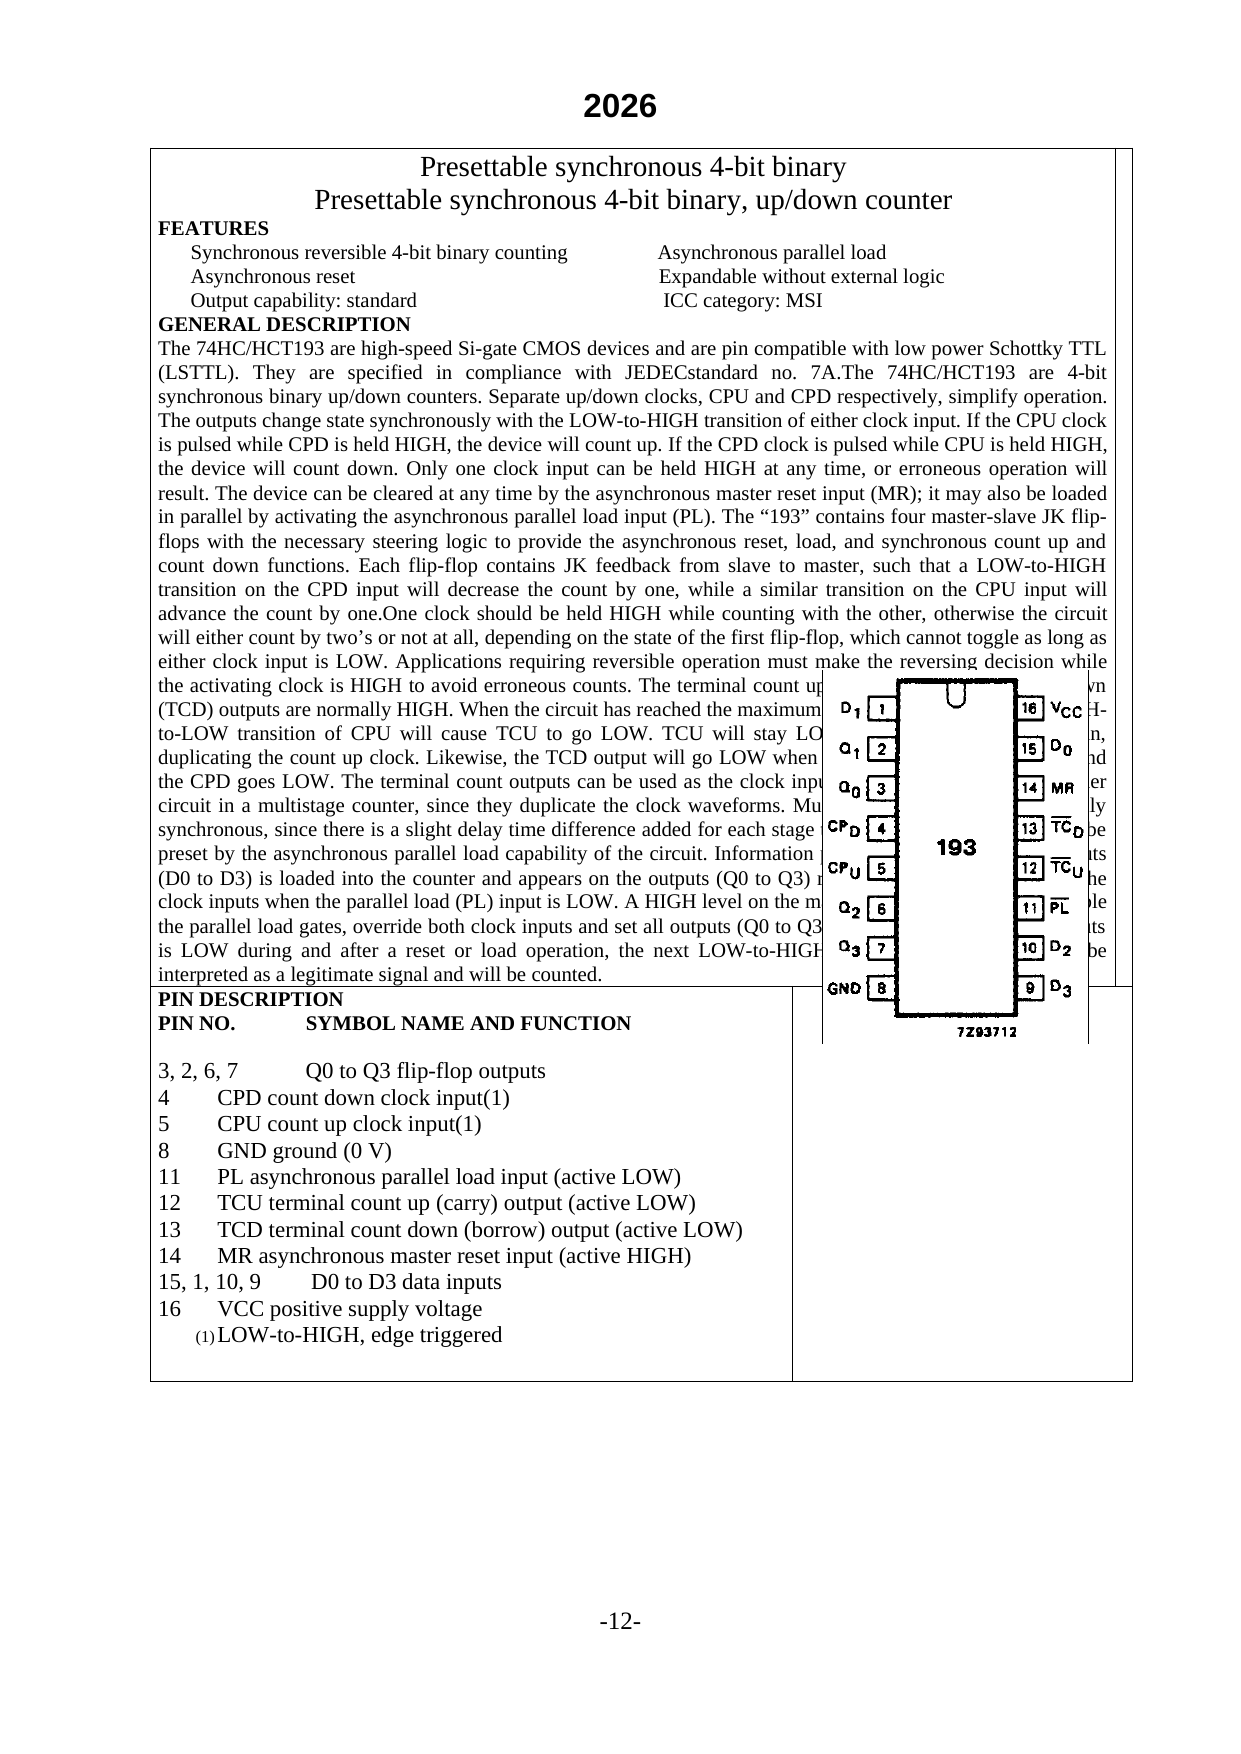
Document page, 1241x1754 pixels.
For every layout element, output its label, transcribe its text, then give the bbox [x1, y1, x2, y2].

table_cell [793, 987, 1132, 1381]
table_cell Presettable synchronous 4-bit binary Presettable synchronous 4-bit binary, up/down counter FEATURES Synchronous reversible 4-bit binary counting Asynchronous parallel load Asynchronous reset Expandable without external logic Output capability: standard ICC category: MSI GENERAL DESCRIPTION The 74HC/HCT193 are high-speed Si-gate CMOS devices and are pin compatible with low power Schottky TTL (LSTTL). They are specified in compliance with JEDECstandard no. 7A.The 74HC/HCT193 are 4-bit synchronous binary up/down counters. Separate up/down clocks, CPU and CPD respectively, simplify operation. The outputs change state synchronously with the LOW-to-HIGH transition of either clock input. If the CPU clock is pulsed while CPD is held HIGH, the device will count up. If the CPD clock is pulsed while CPU is held HIGH, the device will count down. Only one clock input can be held HIGH at any time, or erroneous operation will result. The device can be cleared at any time by the asynchronous master reset input (MR); it may also be loaded in parallel by activating the asynchronous parallel load input (PL). The “193” contains four master-slave JK flip-flops with the necessary steering logic to provide the asynchronous reset, load, and synchronous count up and count down functions. Each flip-flop contains JK feedback from slave to master, such that a LOW-to-HIGH transition on the CPD input will decrease the count by one, while a similar transition on the CPU input will advance the count by one.One clock should be held HIGH while counting with the other, otherwise the circuit will either count by two’s or not at all, depending on the state of the first flip-flop, which cannot toggle as long as either clock input is LOW. Applications requiring reversible operation must make the reversing decision while the activating clock is HIGH to avoid erroneous counts. The terminal count up (TCU) and terminal count down (TCD) outputs are normally HIGH. When the circuit has reached the maximum count state of 15, the next HIGH-to-LOW transition of CPU will cause TCU to go LOW. TCU will stay LOW until CPU goes HIGH again, duplicating the count up clock. Likewise, the TCD output will go LOW when the circuit is in the zero state and the CPD goes LOW. The terminal count outputs can be used as the clock input signals to the next higher order circuit in a multistage counter, since they duplicate the clock waveforms. Multistage counters will not be fully synchronous, since there is a slight delay time difference added for each stage that is added. The counter may be preset by the asynchronous parallel load capability of the circuit. Information present on the parallel data inputs (D0 to D3) is loaded into the counter and appears on the outputs (Q0 to Q3) regardless of the conditions of the clock inputs when the parallel load (PL) input is LOW. A HIGH level on the master reset (MR) input will disable the parallel load gates, override both clock inputs and set all outputs (Q0 to Q3) LOW. If one of the clock inputs is LOW during and after a reset or load operation, the next LOW-to-HIGH transition of that clock will be interpreted as a legitimate signal and will be counted. [151, 149, 1115, 986]
table_cell PIN DESCRIPTION PIN NO. SYMBOL NAME AND FUNCTION 3, 2, 6, 7 Q0 to Q3 flip-flop outputs 4 CPD count down clock input(1) 5 CPU count up clock input(1) 8 GND ground (0 V) 11 PL asynchronous parallel load input (active LOW) 12 TCU terminal count up (carry) output (active LOW) 13 TCD terminal count down (borrow) output (active LOW) 14 MR asynchronous master reset input (active HIGH) 15, 1, 10, 9 D0 to D3 data inputs 16 VCC positive supply voltage LOW-to-HIGH, edge triggered [151, 987, 792, 1381]
table_cell [1116, 149, 1132, 986]
